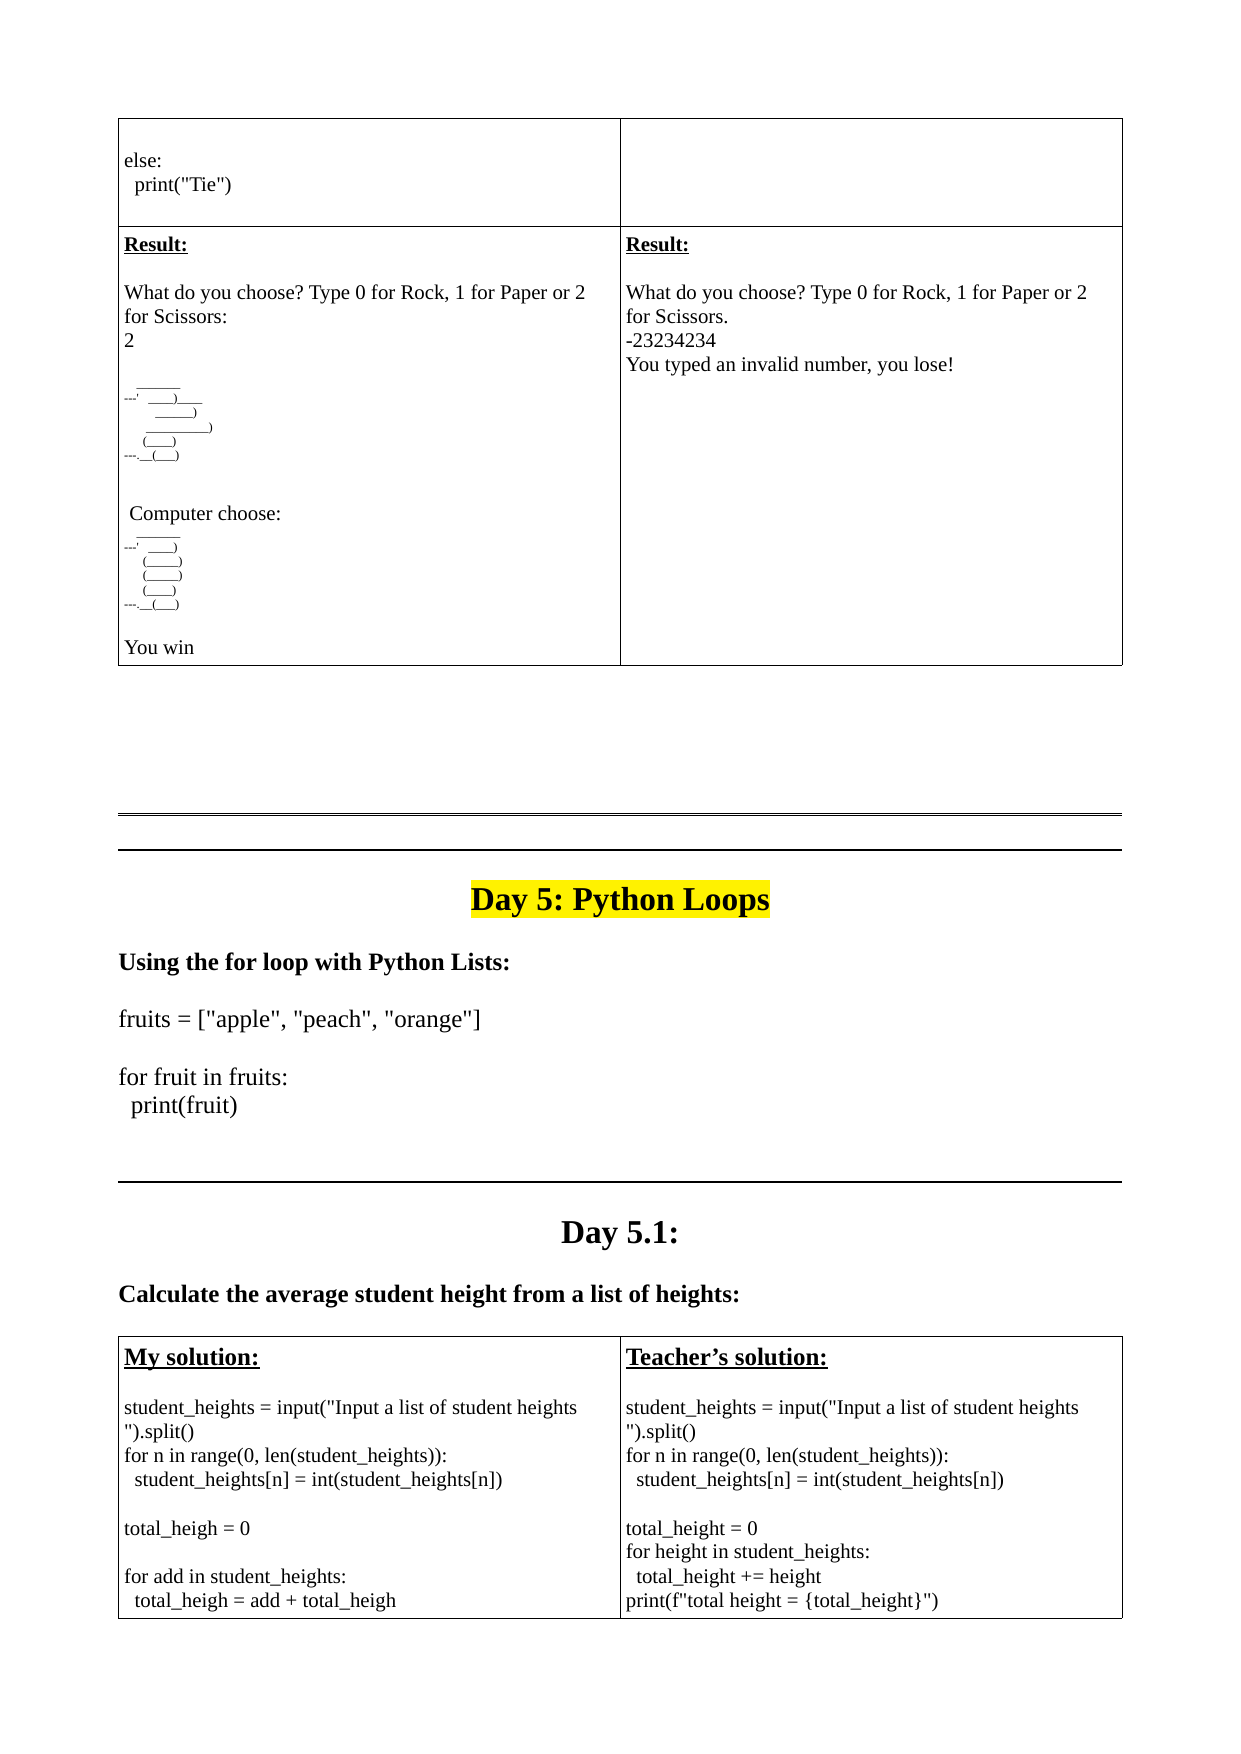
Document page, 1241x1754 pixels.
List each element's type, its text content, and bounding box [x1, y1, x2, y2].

table_cell Result: What do you choose? Type 0 for Rock, 1 for Paper or 2 for Scissors. -23234234 You typed an invalid number, you lose! [621, 227, 1122, 665]
text for fruit in fruits: [118, 1062, 1122, 1090]
text Calculate the average student height from a list of heights: [118, 1279, 1122, 1308]
text Using the for loop with Python Lists: [118, 947, 1122, 975]
text Day 5.1: [118, 1212, 1122, 1250]
table_header Teacher’s solution: student_heights = input("Input a list of student heights ").split() for n in range(0, len(student_heights)): student_heights[n] = int(student_heights[n]) total_height = 0 for height in student_heights: total_height += height print(f"total height = {total_height}") [621, 1337, 1122, 1617]
table_cell Result: What do you choose? Type 0 for Rock, 1 for Paper or 2 for Scissors: 2 _______ ---' ____)____ ______) __________) (____) ---.__(___) Computer choose: _______ ---' ____) (_____) (_____) (____) ---.__(___) You win [119, 227, 620, 665]
text Day 5: Python Loops [118, 879, 1122, 918]
table_header [621, 119, 1122, 226]
table_header else: print("Tie") [119, 119, 620, 226]
table_header My solution: student_heights = input("Input a list of student heights ").split() for n in range(0, len(student_heights)): student_heights[n] = int(student_heights[n]) total_heigh = 0 for add in student_heights: total_heigh = add + total_heigh [119, 1337, 620, 1617]
text print(fruit) [118, 1090, 1122, 1119]
text fruits = ["apple", "peach", "orange"] [118, 1004, 1122, 1033]
